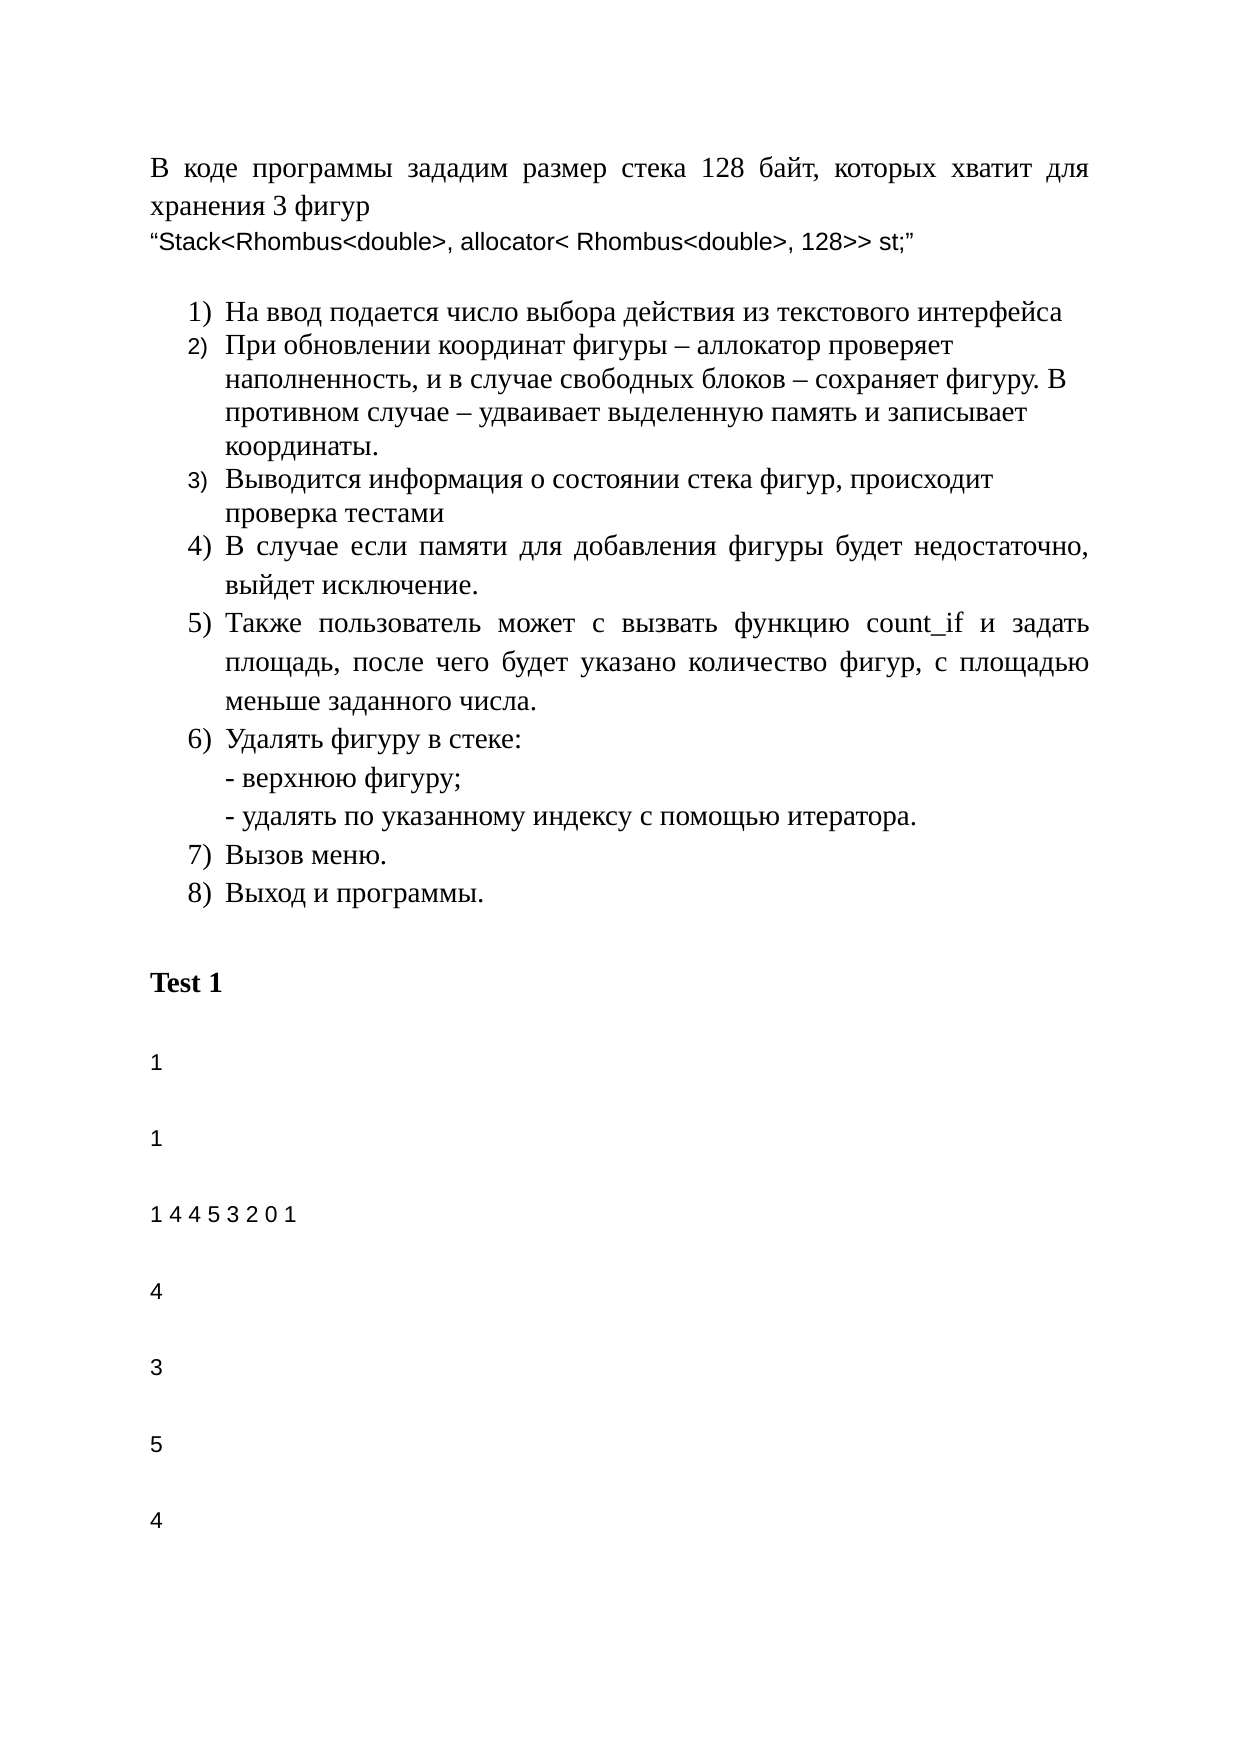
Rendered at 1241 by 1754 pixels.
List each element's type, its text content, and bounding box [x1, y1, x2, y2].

text 1 [150, 1125, 1090, 1151]
text 4 [150, 1507, 1090, 1533]
text 1 [150, 1049, 1090, 1075]
text - удалять по указанному индексу с помощью итератора. [187, 798, 1090, 832]
list Выводится информация о состоянии стека фигур, происходит проверка тестами [187, 461, 1090, 528]
text - верхнюю фигуру; [187, 760, 1090, 793]
text 1 4 4 5 3 2 0 1 [150, 1201, 1090, 1228]
list На ввод подается число выбора действия из текстового интерфейса [187, 294, 1090, 327]
text “Stack<Rhombus<double>, allocator< Rhombus<double>, 128>> st;” [150, 227, 1090, 256]
text 5 [150, 1431, 1090, 1457]
list В случае если памяти для добавления фигуры будет недостаточно, выйдет исключение. [187, 528, 1090, 601]
text В коде программы зададим размер стека 128 байт, которых хватит для хранения 3 фигур [150, 150, 1090, 222]
text 4 [150, 1278, 1090, 1304]
list Удалять фигуру в стеке: [187, 721, 1090, 755]
list Вызов меню. [187, 837, 1090, 870]
list Выход и программы. [187, 875, 1090, 909]
text Test 1 [150, 965, 1090, 999]
list При обновлении координат фигуры – аллокатор проверяет наполненность, и в случае свободных блоков – сохраняет фигуру. В противном случае – удваивает выделенную память и записывает координаты. [187, 327, 1090, 461]
list Также пользователь может с вызвать функцию count_if и задать площадь, после чего будет указано количество фигур, с площадью меньше заданного числа. [187, 606, 1090, 716]
text 3 [150, 1354, 1090, 1381]
